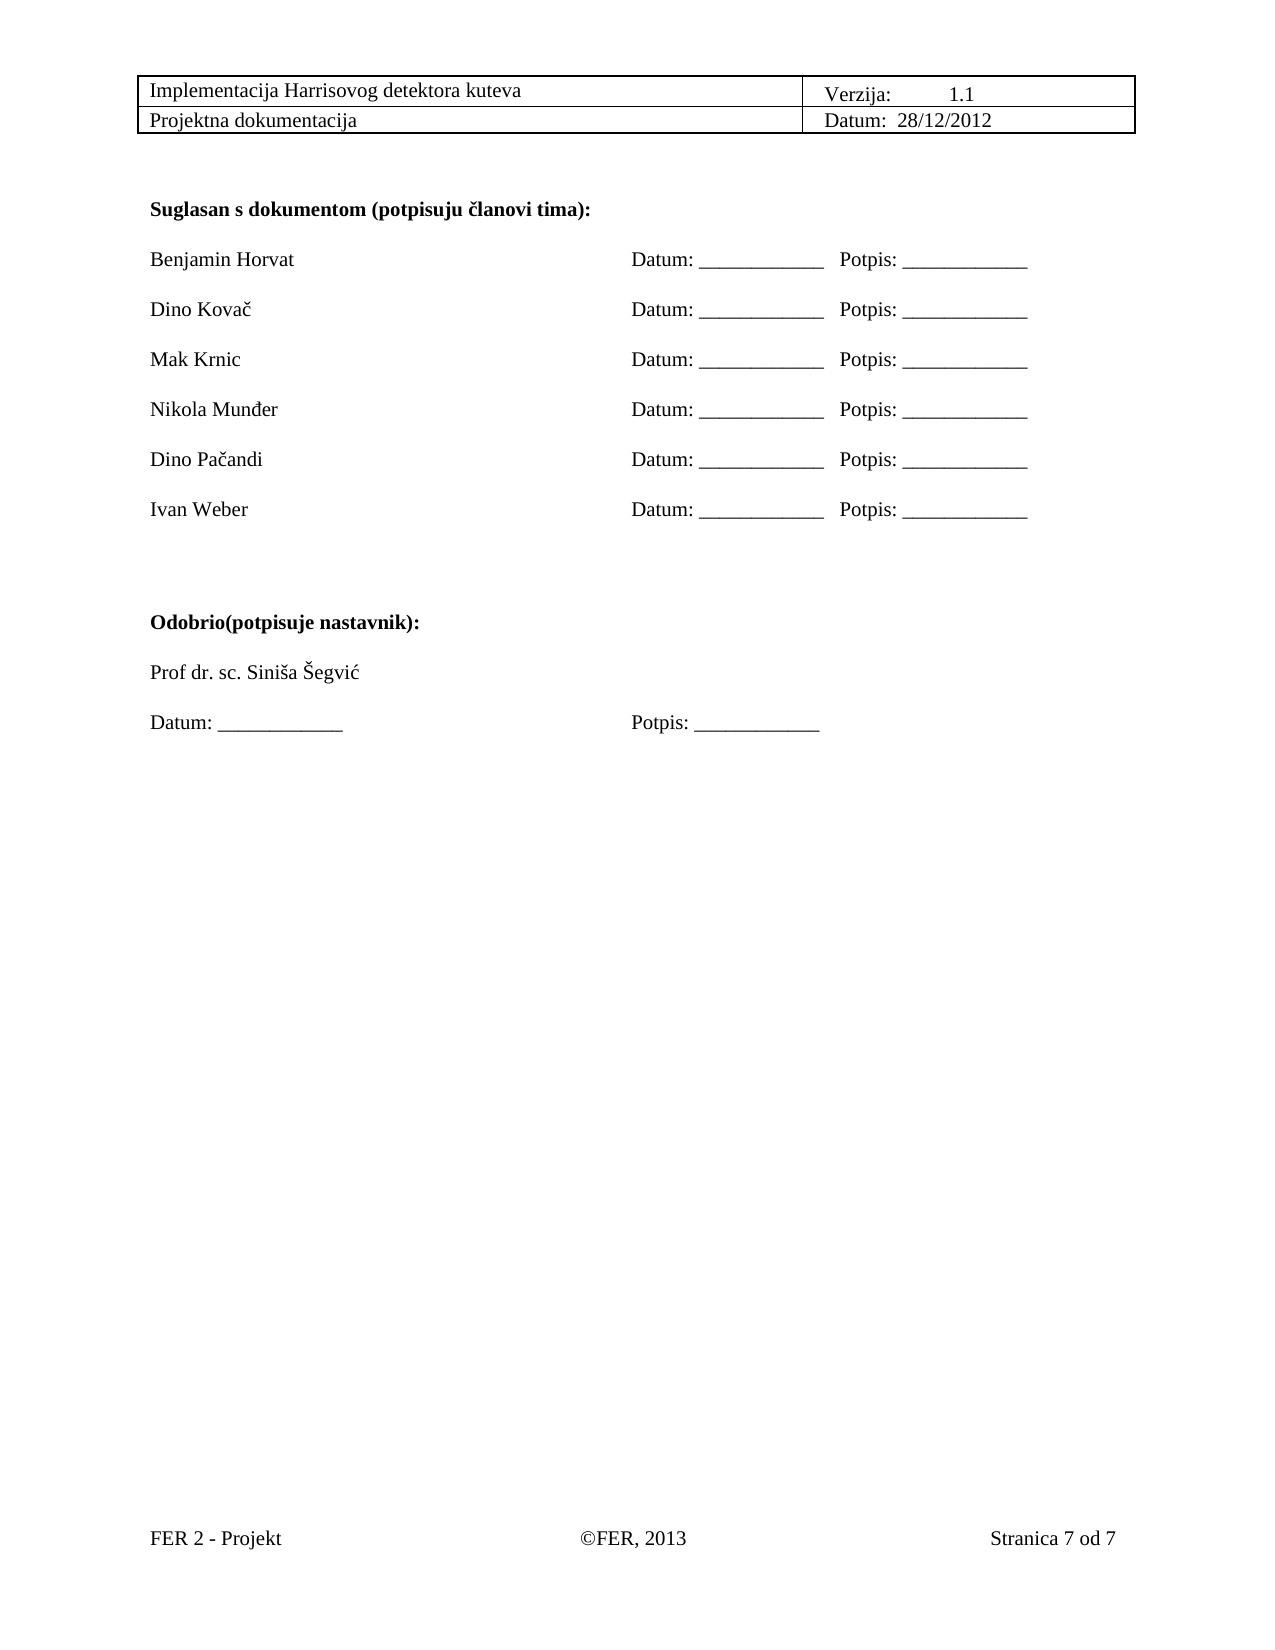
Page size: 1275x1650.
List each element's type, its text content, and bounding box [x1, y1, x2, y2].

table_cell Datum: ____________ Potpis: ____________ [620, 334, 1101, 384]
table_header [620, 184, 1101, 234]
table_header Odobrio(potpisuje nastavnik): Prof dr. sc. Siniša Šegvić [139, 596, 620, 696]
table_cell Datum: ____________ Potpis: ____________ [620, 484, 1101, 534]
table_cell Dino Pačandi [139, 434, 620, 484]
table_cell Mak Krnic [139, 334, 620, 384]
table_cell Datum: ____________ Potpis: ____________ [620, 234, 1101, 284]
table_cell Benjamin Horvat [139, 234, 620, 284]
table_cell Ivan Weber [139, 484, 620, 534]
table_cell Datum: ____________ Potpis: ____________ [620, 284, 1101, 334]
table_cell Dino Kovač [139, 284, 620, 334]
table_cell Nikola Munđer [139, 384, 620, 434]
table_header Suglasan s dokumentom (potpisuju članovi tima): [139, 184, 620, 234]
table_header Datum: ____________ [139, 696, 620, 746]
table_cell Datum: ____________ Potpis: ____________ [620, 384, 1101, 434]
table_header [620, 596, 1101, 696]
table_cell Datum: ____________ Potpis: ____________ [620, 434, 1101, 484]
table_header Potpis: ____________ [620, 696, 1101, 746]
